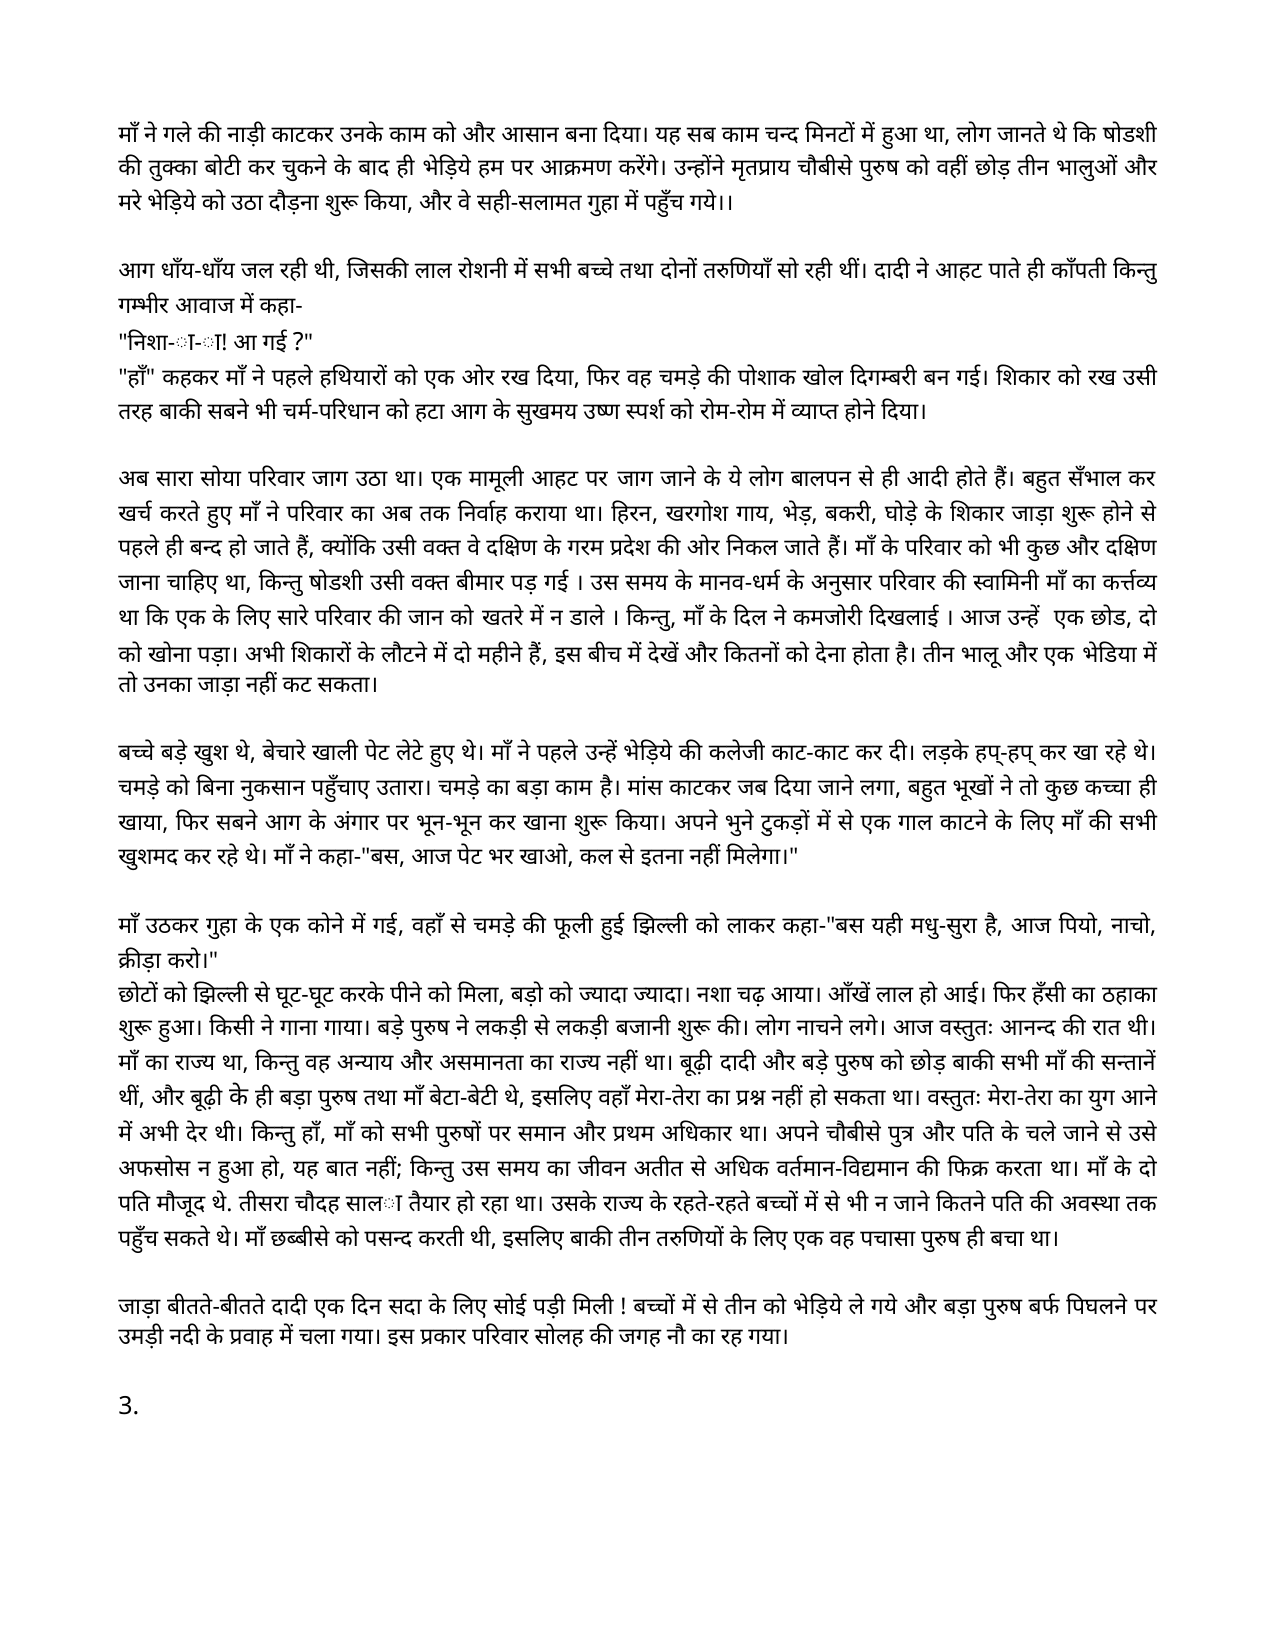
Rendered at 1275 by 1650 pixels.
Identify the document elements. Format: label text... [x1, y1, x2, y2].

text "हाँ" कहकर माँ ने पहले हथियारों को एक ओर रख दिया, फिर वह चमड़े की पोशाक खोल दिगम्बरी बन गई। शिकार को रख उसी तरह बाकी सबने भी चर्म-परिधान को हटा आग के सुखमय उष्ण स्पर्श को रोम-रोम में व्याप्त होने दिया। [118, 361, 1157, 430]
text जाड़ा बीतते-बीतते दादी एक दिन सदा के लिए सोई पड़ी मिली ! बच्चों में से तीन को भेड़िये ले गये और बड़ा पुरुष बर्फ पिघलने पर उमड़ी नदी के प्रवाह में चला गया। इस प्रकार परिवार सोलह की जगह नौ का रह गया। [118, 1290, 1157, 1354]
text 3. [118, 1388, 1157, 1422]
text छोटों को झिल्ली से घूट-घूट करके पीने को मिला, बड़ो को ज्यादा ज्यादा। नशा चढ़ आया। आँखें लाल हो आई। फिर हँसी का ठहाका शुरू हुआ। किसी ने गाना गाया। बड़े पुरुष ने लकड़ी से लकड़ी बजानी शुरू की। लोग नाचने लगे। आज वस्तुतः आनन्द की रात थी। माँ का राज्य था, किन्तु वह अन्याय और असमानता का राज्य नहीं था। बूढ़ी दादी और बड़े पुरुष को छोड़ बाकी सभी माँ की सन्तानें थीं, और बूढ़ी के ही बड़ा पुरुष तथा माँ बेटा-बेटी थे, इसलिए वहाँ मेरा-तेरा का प्रश्न नहीं हो सकता था। वस्तुतः मेरा-तेरा का युग आने में अभी देर थी। किन्तु हाँ, माँ को सभी पुरुषों पर समान और प्रथम अधिकार था। अपने चौबीसे पुत्र और पति के चले जाने से उसे अफसोस न हुआ हो, यह बात नहीं; किन्तु उस समय का जीवन अतीत से अधिक वर्तमान-विद्यमान की फिक्र करता था। माँ के दो पति मौजूद थे. तीसरा चौदह साला तैयार हो रहा था। उसके राज्य के रहते-रहते बच्चों में से भी न जाने कितने पति की अवस्था तक पहुँच सकते थे। माँ छब्बीसे को पसन्द करती थी, इसलिए बाकी तीन तरुणियों के लिए एक वह पचासा पुरुष ही बचा था। [118, 978, 1157, 1256]
text बच्चे बड़े खुश थे, बेचारे खाली पेट लेटे हुए थे। माँ ने पहले उन्हें भेड़िये की कलेजी काट-काट कर दी। लड़के हप्-हप् कर खा रहे थे। चमड़े को बिना नुकसान पहुँचाए उतारा। चमड़े का बड़ा काम है। मांस काटकर जब दिया जाने लगा, बहुत भूखों ने तो कुछ कच्चा ही खाया, फिर सबने आग के अंगार पर भून-भून कर खाना शुरू किया। अपने भुने टुकड़ों में से एक गाल काटने के लिए माँ की सभी खुशमद कर रहे थे। माँ ने कहा-"बस, आज पेट भर खाओ, कल से इतना नहीं मिलेगा।" [118, 736, 1157, 875]
text अब सारा सोया परिवार जाग उठा था। एक मामूली आहट पर जाग जाने के ये लोग बालपन से ही आदी होते हैं। बहुत सँभाल कर खर्च करते हुए माँ ने परिवार का अब तक निर्वाह कराया था। हिरन, खरगोश गाय, भेड़, बकरी, घोड़े के शिकार जाड़ा शुरू होने से पहले ही बन्द हो जाते हैं, क्योंकि उसी वक्त वे दक्षिण के गरम प्रदेश की ओर निकल जाते हैं। माँ के परिवार को भी कुछ और दक्षिण जाना चाहिए था, किन्तु षोडशी उसी वक्त बीमार पड़ गई । उस समय के मानव-धर्म के अनुसार परिवार की स्वामिनी माँ का कर्त्तव्य था कि एक के लिए सारे परिवार की जान को खतरे में न डाले । किन्तु, माँ के दिल ने कमजोरी दिखलाई । आज उन्हें एक छोड, दो को खोना पड़ा। अभी शिकारों के लौटने में दो महीने हैं, इस बीच में देखें और कितनों को देना होता है। तीन भालू और एक भेडिया में तो उनका जाड़ा नहीं कट सकता। [118, 464, 1157, 702]
text माँ उठकर गुहा के एक कोने में गई, वहाँ से चमड़े की फूली हुई झिल्ली को लाकर कहा-"बस यही मधु-सुरा है, आज पियो, नाचो, क्रीड़ा करो।" [118, 909, 1157, 978]
text माँ ने गले की नाड़ी काटकर उनके काम को और आसान बना दिया। यह सब काम चन्द मिनटों में हुआ था, लोग जानते थे कि षोडशी की तुक्का बोटी कर चुकने के बाद ही भेड़िये हम पर आक्रमण करेंगे। उन्होंने मृतप्राय चौबीसे पुरुष को वहीं छोड़ तीन भालुओं और मरे भेड़िये को उठा दौड़ना शुरू किया, और वे सही-सलामत गुहा में पहुँच गये।। [118, 118, 1157, 220]
text आग धाँय-धाँय जल रही थी, जिसकी लाल रोशनी में सभी बच्चे तथा दोनों तरुणियाँ सो रही थीं। दादी ने आहट पाते ही काँपती किन्तु गम्भीर आवाज में कहा- [118, 254, 1157, 323]
text "निशा-ा-ा! आ गई ?" [118, 323, 1157, 361]
